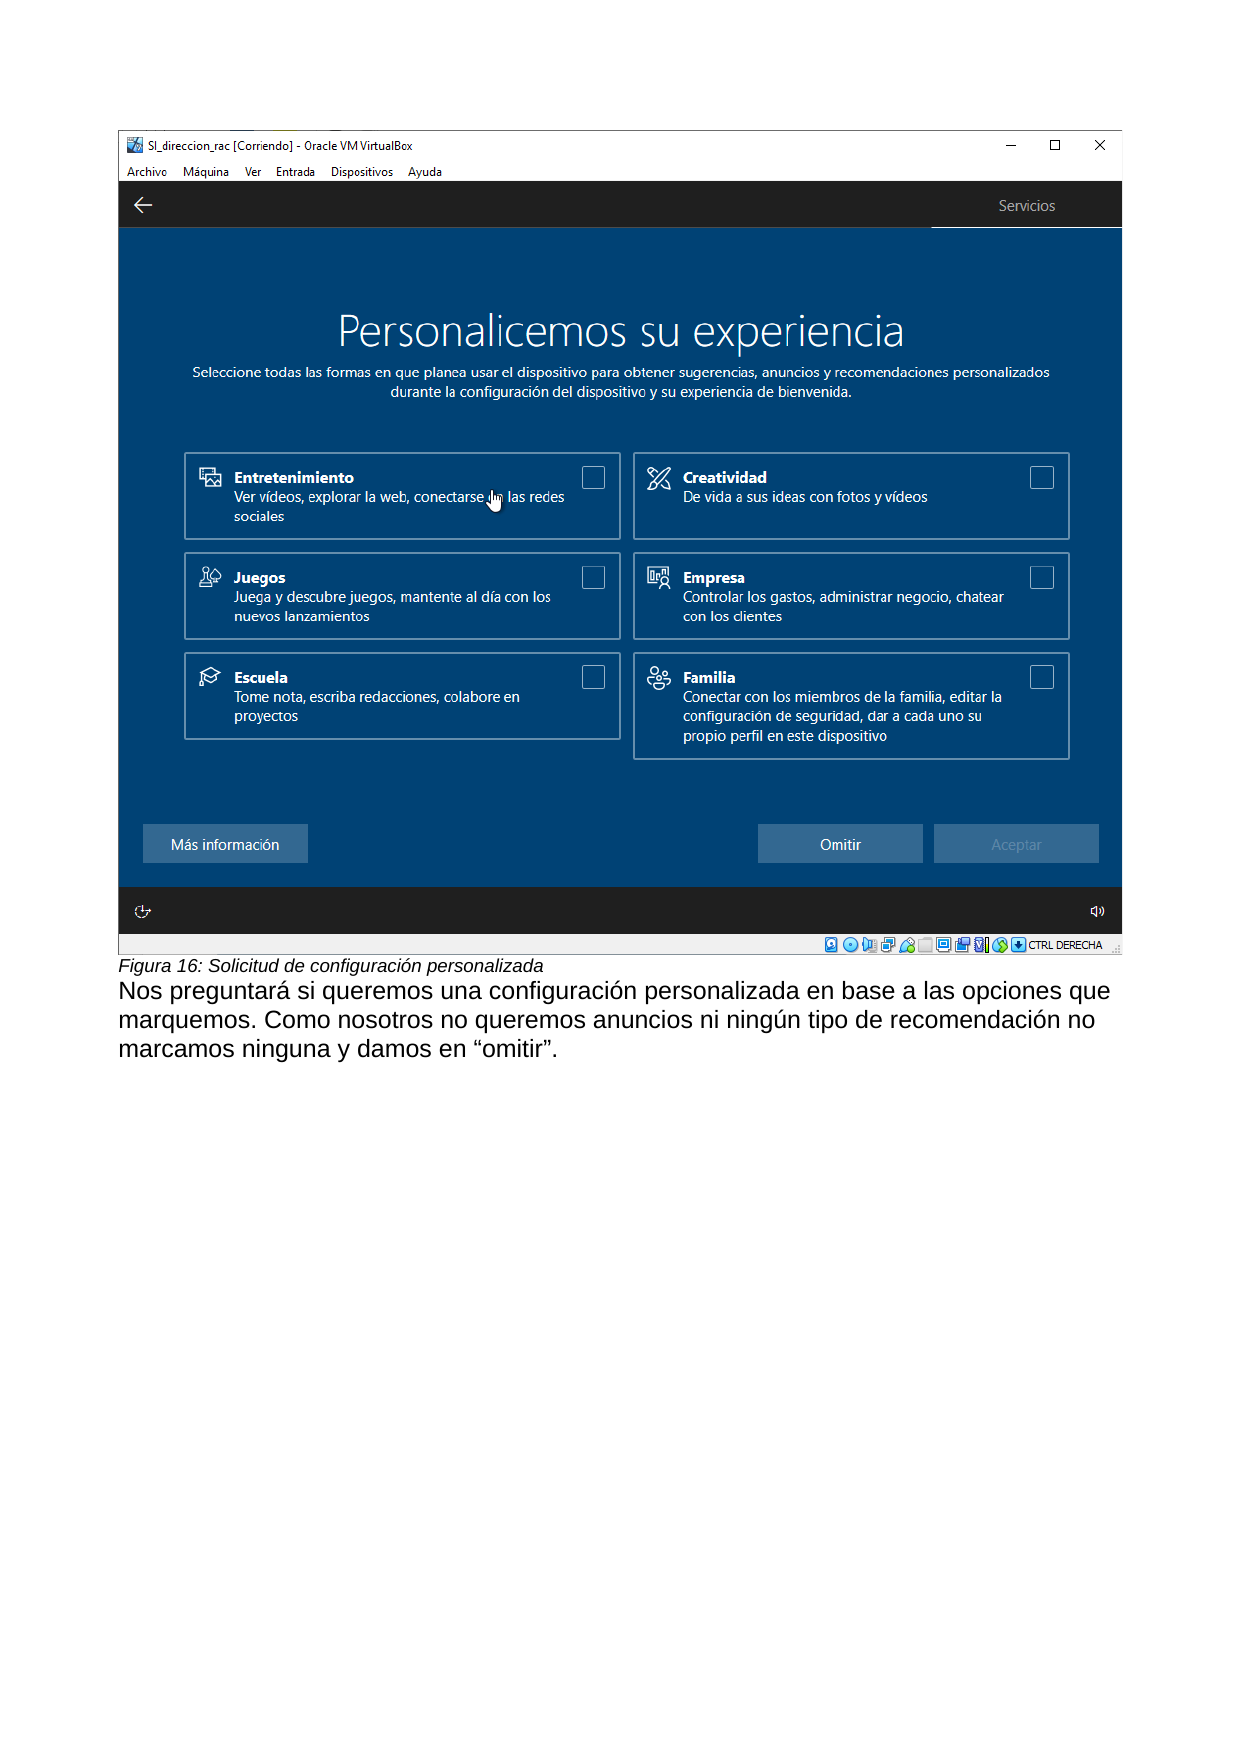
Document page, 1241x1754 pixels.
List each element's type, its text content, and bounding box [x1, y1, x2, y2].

picture [118, 130, 1123, 955]
text Nos preguntará si queremos una configuración personalizada en base a las opciones que marquemos. Como nosotros no queremos anuncios ni ningún tipo de recomendación no marcamos ninguna y damos en “omitir”. [118, 976, 1122, 1062]
text Figura 16: Solicitud de configuración personalizada [118, 955, 1122, 976]
